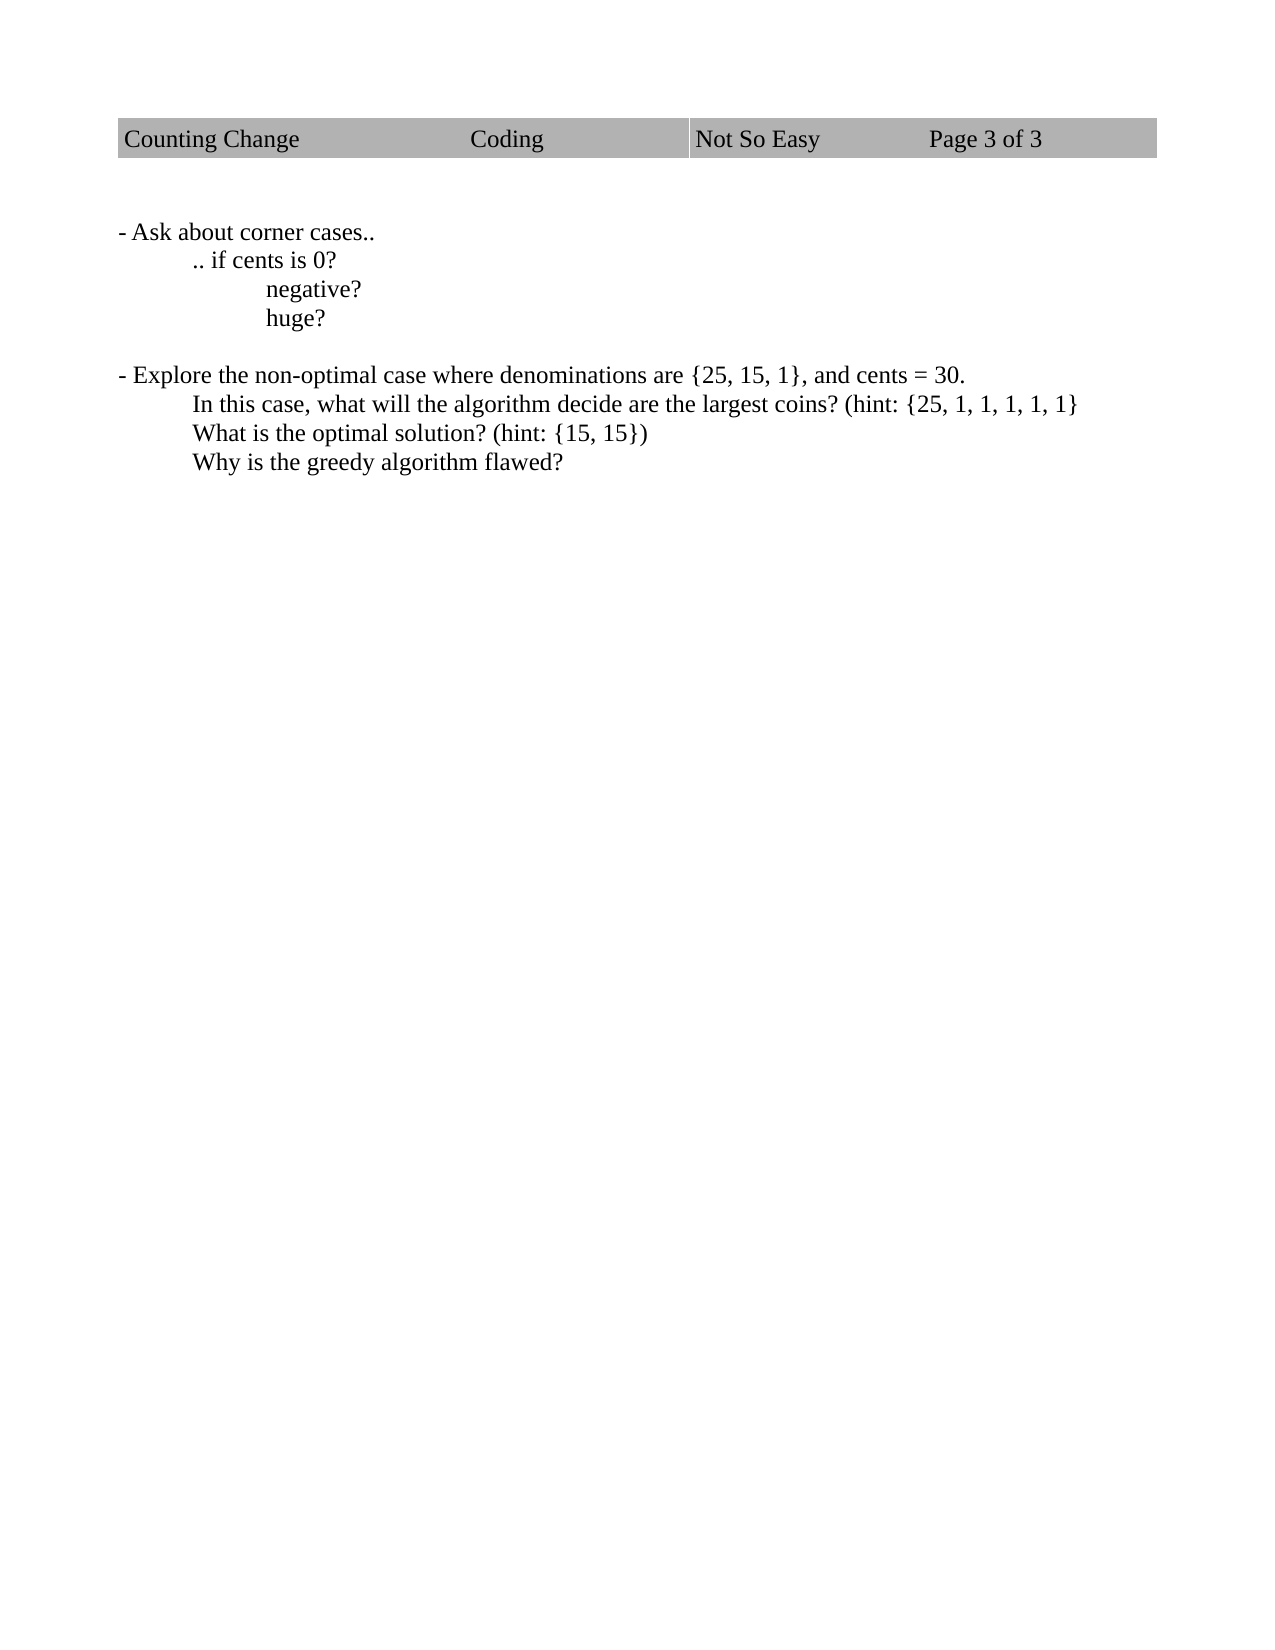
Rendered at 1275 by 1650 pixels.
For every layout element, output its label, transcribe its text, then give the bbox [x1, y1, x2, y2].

text - Ask about corner cases.. .. if cents is 0? negative? huge? - Explore the non-optimal case where denominations are {25, 15, 1}, and cents = 30. In this case, what will the algorithm decide are the largest coins? (hint: {25, 1, 1, 1, 1, 1} What is the optimal solution? (hint: {15, 15}) Why is the greedy algorithm flawed? [118, 217, 1157, 562]
